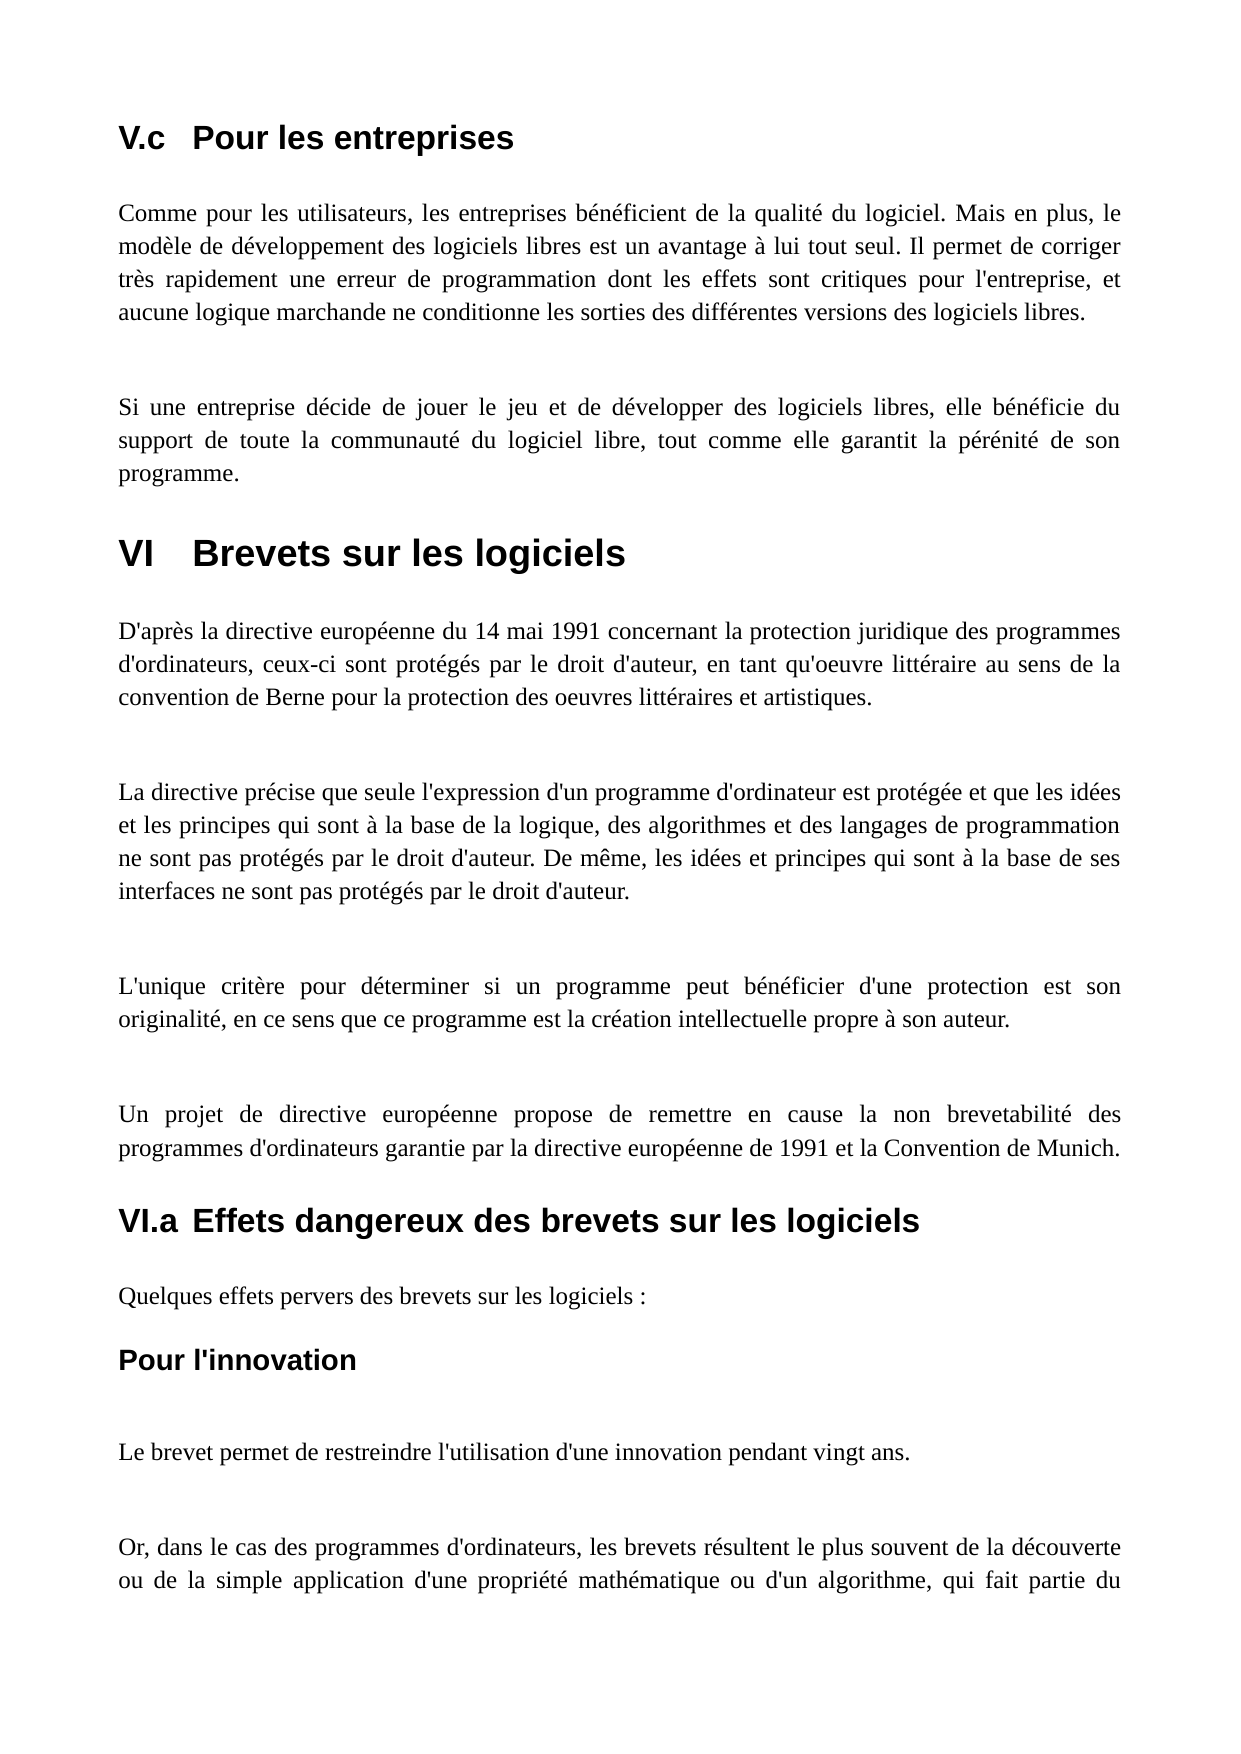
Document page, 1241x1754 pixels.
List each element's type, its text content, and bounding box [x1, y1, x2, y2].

text L'unique critère pour déterminer si un programme peut bénéficier d'une protection est son originalité, en ce sens que ce programme est la création intellectuelle propre à son auteur. [118, 971, 1122, 1033]
subtitle Pour l'innovation [118, 1343, 1122, 1377]
text Comme pour les utilisateurs, les entreprises bénéficient de la qualité du logiciel. Mais en plus, le modèle de développement des logiciels libres est un avantage à lui tout seul. Il permet de corriger très rapidement une erreur de programmation dont les effets sont critiques pour l'entreprise, et aucune logique marchande ne conditionne les sorties des différentes versions des logiciels libres. [118, 198, 1122, 326]
text La directive précise que seule l'expression d'un programme d'ordinateur est protégée et que les idées et les principes qui sont à la base de la logique, des algorithmes et des langages de programmation ne sont pas protégés par le droit d'auteur. De même, les idées et principes qui sont à la base de ses interfaces ne sont pas protégés par le droit d'auteur. [118, 777, 1122, 905]
subtitle Pour les entreprises [118, 118, 1122, 157]
text Or, dans le cas des programmes d'ordinateurs, les brevets résultent le plus souvent de la découverte ou de la simple application d'une propriété mathématique ou d'un algorithme, qui fait partie du [118, 1532, 1122, 1594]
subtitle Brevets sur les logiciels [118, 531, 1122, 574]
text Quelques effets pervers des brevets sur les logiciels : [118, 1281, 1122, 1310]
text Un projet de directive européenne propose de remettre en cause la non brevetabilité des programmes d'ordinateurs garantie par la directive européenne de 1991 et la Convention de Munich. [118, 1099, 1122, 1161]
text D'après la directive européenne du 14 mai 1991 concernant la protection juridique des programmes d'ordinateurs, ceux-ci sont protégés par le droit d'auteur, en tant qu'oeuvre littéraire au sens de la convention de Berne pour la protection des oeuvres littéraires et artistiques. [118, 616, 1122, 711]
text Le brevet permet de restreindre l'utilisation d'une innovation pendant vingt ans. [118, 1437, 1122, 1466]
text Si une entreprise décide de jouer le jeu et de développer des logiciels libres, elle bénéficie du support de toute la communauté du logiciel libre, tout comme elle garantit la pérénité de son programme. [118, 392, 1122, 487]
subtitle Effets dangereux des brevets sur les logiciels [118, 1201, 1122, 1240]
